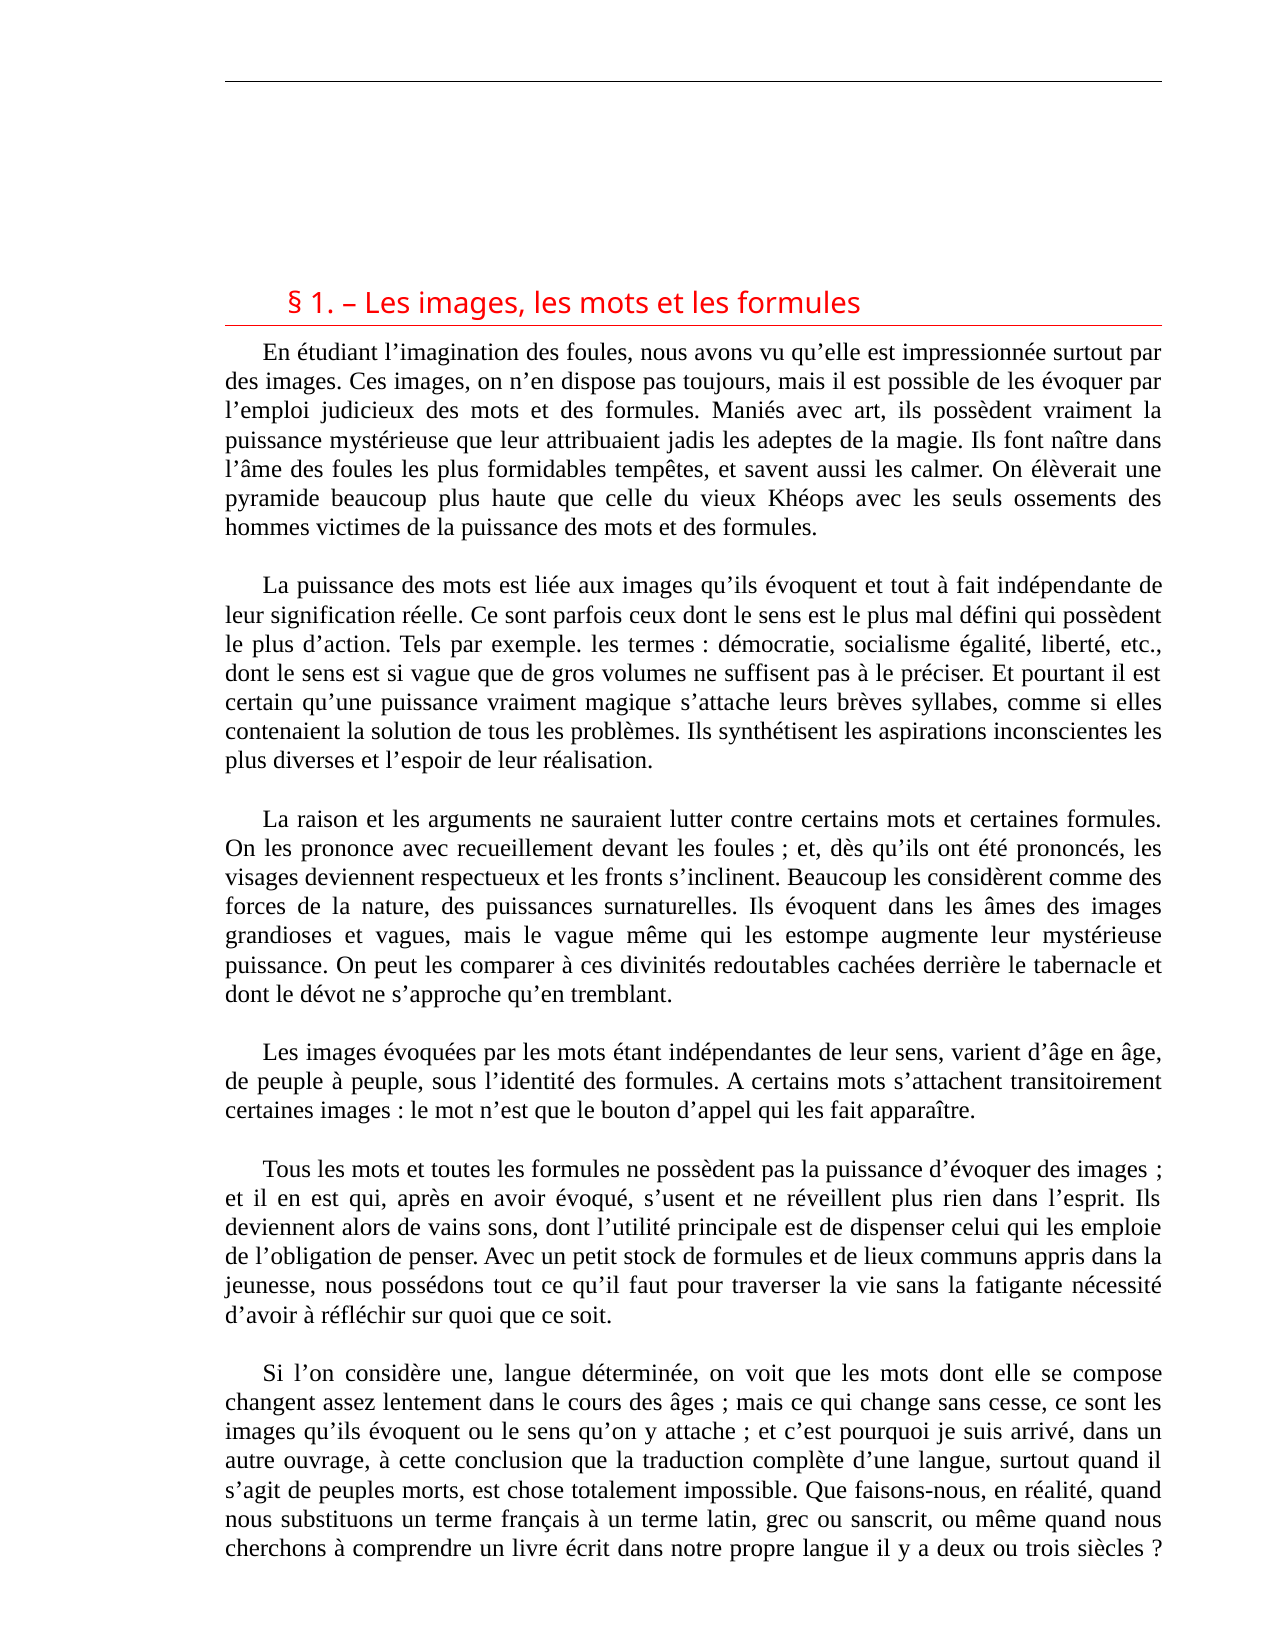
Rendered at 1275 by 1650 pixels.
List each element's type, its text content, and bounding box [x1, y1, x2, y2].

subtitle § 1. – Les images, les mots et les formules [225, 279, 1162, 325]
text La raison et les arguments ne sauraient lutter contre certains mots et certaines formules. On les prononce avec recueillement devant les foules ; et, dès qu’ils ont été prononcés, les visages deviennent respectueux et les fronts s’inclinent. Beaucoup les considèrent comme des forces de la nature, des puissances surnaturelles. Ils évoquent dans les âmes des images grandioses et vagues, mais le vague même qui les estompe augmente leur mystérieuse puissance. On peut les comparer à ces divinités redou­tables cachées derrière le tabernacle et dont le dévot ne s’approche qu’en tremblant. [225, 804, 1162, 1008]
text Les images évoquées par les mots étant indépendantes de leur sens, varient d’âge en âge, de peuple à peuple, sous l’identité des formules. A certains mots s’attachent transitoirement certaines images : le mot n’est que le bouton d’appel qui les fait apparaître. [225, 1037, 1162, 1125]
text En étudiant l’imagination des foules, nous avons vu qu’elle est impressionnée surtout par des images. Ces images, on n’en dispose pas toujours, mais il est possible de les évoquer par l’emploi judicieux des mots et des formules. Maniés avec art, ils possèdent vraiment la puissance mystérieuse que leur attribuaient jadis les adeptes de la magie. Ils font naître dans l’âme des foules les plus formidables tempêtes, et savent aussi les calmer. On élèverait une pyramide beaucoup plus haute que celle du vieux Khéops avec les seuls ossements des hommes victimes de la puissance des mots et des formules. [225, 337, 1162, 541]
text Si l’on considère une, langue déterminée, on voit que les mots dont elle se com­pose changent assez lentement dans le cours des âges ; mais ce qui change sans cesse, ce sont les images qu’ils évoquent ou le sens qu’on y attache ; et c’est pourquoi je suis arrivé, dans un autre ouvrage, à cette conclusion que la traduction complète d’une langue, surtout quand il s’agit de peuples morts, est chose totalement impossible. Que faisons-nous, en réalité, quand nous substituons un terme français à un terme latin, grec ou sanscrit, ou même quand nous cherchons à comprendre un livre écrit dans notre propre langue il y a deux ou trois siècles ? [225, 1358, 1162, 1562]
text Tous les mots et toutes les formules ne possèdent pas la puissance d’évoquer des images ; et il en est qui, après en avoir évoqué, s’usent et ne réveillent plus rien dans l’esprit. Ils deviennent alors de vains sons, dont l’utilité principale est de dispenser celui qui les emploie de l’obligation de penser. Avec un petit stock de for­mules et de lieux communs appris dans la jeunesse, nous possédons tout ce qu’il faut pour traver­ser la vie sans la fatigante nécessité d’avoir à réfléchir sur quoi que ce soit. [225, 1154, 1162, 1329]
text La puissance des mots est liée aux images qu’ils évoquent et tout à fait indépen­dante de leur signification réelle. Ce sont parfois ceux dont le sens est le plus mal défini qui possèdent le plus d’action. Tels par exemple. les termes : démocratie, socia­lisme égalité, liberté, etc., dont le sens est si vague que de gros volumes ne suffisent pas à le préciser. Et pourtant il est certain qu’une puissance vraiment magique s’atta­che leurs brèves syllabes, comme si elles contenaient la solution de tous les problèmes. Ils synthétisent les aspirations inconscientes les plus diverses et l’espoir de leur réalisation. [225, 571, 1162, 775]
